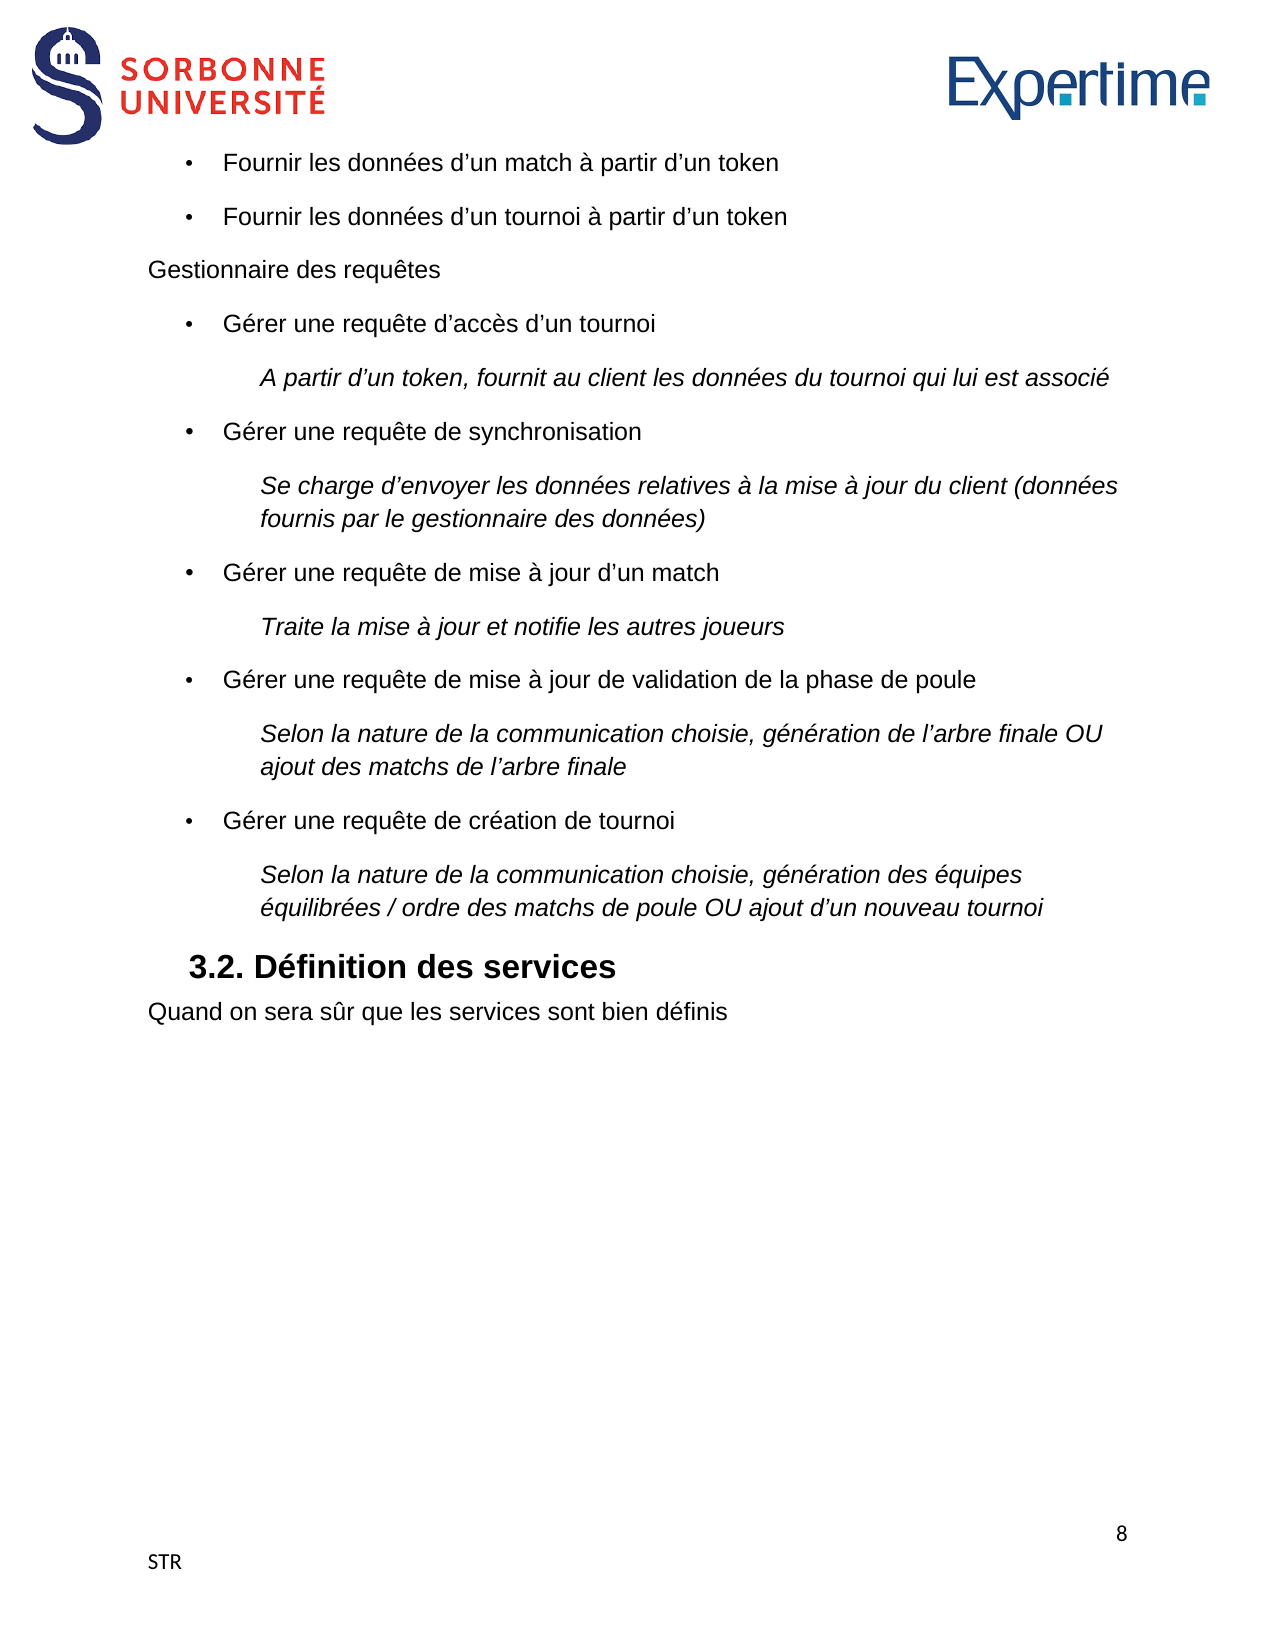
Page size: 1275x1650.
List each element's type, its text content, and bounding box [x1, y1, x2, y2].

list A partir d’un token, fournit au client les données du tournoi qui lui est associé [223, 363, 1127, 392]
list Traite la mise à jour et notifie les autres joueurs [223, 612, 1127, 640]
list Se charge d’envoyer les données relatives à la mise à jour du client (données fournis par le gestionnaire des données) [223, 471, 1127, 533]
text Quand on sera sûr que les services sont bien définis [148, 997, 1127, 1026]
picture [945, 52, 1210, 120]
list Gérer une requête d’accès d’un tournoi [185, 309, 1127, 338]
subtitle Définition des services [189, 947, 1127, 985]
list Gérer une requête de mise à jour de validation de la phase de poule [185, 666, 1127, 694]
list Fournir les données d’un match à partir d’un token [185, 148, 1127, 176]
list Gérer une requête de création de tournoi [185, 806, 1127, 835]
list Gérer une requête de mise à jour d’un match [185, 558, 1127, 587]
list Selon la nature de la communication choisie, génération de l’arbre finale OU ajout des matchs de l’arbre finale [223, 719, 1127, 781]
list Gérer une requête de synchronisation [185, 417, 1127, 446]
picture [31, 26, 325, 145]
text Gestionnaire des requêtes [148, 255, 1127, 284]
list Fournir les données d’un tournoi à partir d’un token [185, 201, 1127, 230]
list Selon la nature de la communication choisie, génération des équipes équilibrées / ordre des matchs de poule OU ajout d’un nouveau tournoi [223, 860, 1127, 922]
